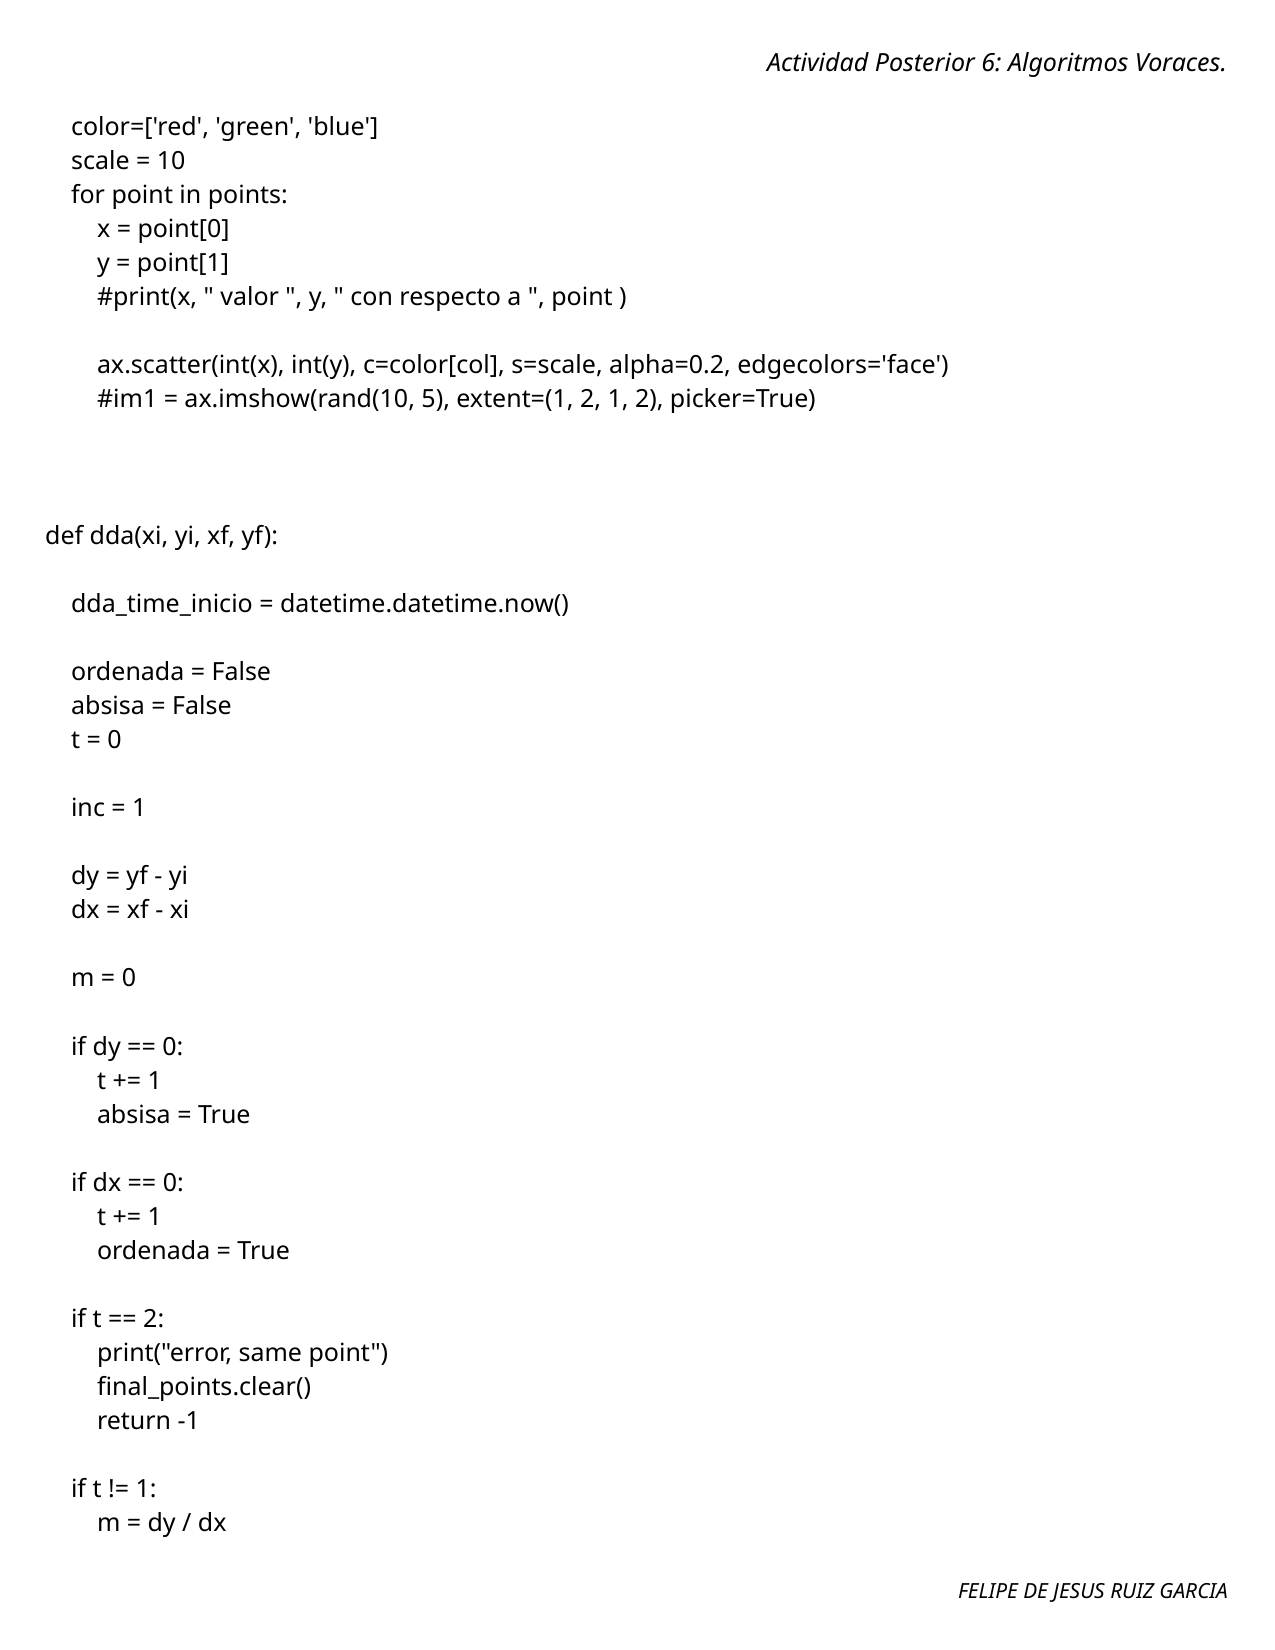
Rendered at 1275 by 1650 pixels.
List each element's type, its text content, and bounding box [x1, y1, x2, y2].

text t = 0 [45, 722, 1230, 756]
text absisa = False [45, 688, 1230, 722]
text ordenada = False [45, 653, 1230, 688]
text scale = 10 [45, 143, 1230, 177]
text if dx == 0: [45, 1164, 1230, 1198]
text t += 1 [45, 1198, 1230, 1233]
text if dy == 0: [45, 1028, 1230, 1062]
text dx = xf - xi [45, 892, 1230, 926]
text y = point[1] [45, 245, 1230, 279]
text t += 1 [45, 1062, 1230, 1096]
text color=['red', 'green', 'blue'] [45, 108, 1230, 143]
text absisa = True [45, 1096, 1230, 1130]
text x = point[0] [45, 211, 1230, 245]
text dy = yf - yi [45, 858, 1230, 892]
text def dda(xi, yi, xf, yf): [45, 517, 1230, 551]
text ax.scatter(int(x), int(y), c=color[col], s=scale, alpha=0.2, edgecolors='face') [45, 347, 1230, 381]
text #print(x, " valor ", y, " con respecto a ", point ) [45, 279, 1230, 313]
text if t != 1: [45, 1471, 1230, 1505]
text dda_time_inicio = datetime.datetime.now() [45, 585, 1230, 619]
text if t == 2: [45, 1301, 1230, 1335]
text inc = 1 [45, 790, 1230, 824]
text print("error, same point") [45, 1335, 1230, 1369]
text m = 0 [45, 960, 1230, 994]
text #im1 = ax.imshow(rand(10, 5), extent=(1, 2, 1, 2), picker=True) [45, 381, 1230, 415]
text final_points.clear() [45, 1369, 1230, 1403]
text m = dy / dx [45, 1505, 1230, 1539]
text ordenada = True [45, 1233, 1230, 1267]
text return -1 [45, 1403, 1230, 1437]
text for point in points: [45, 177, 1230, 211]
